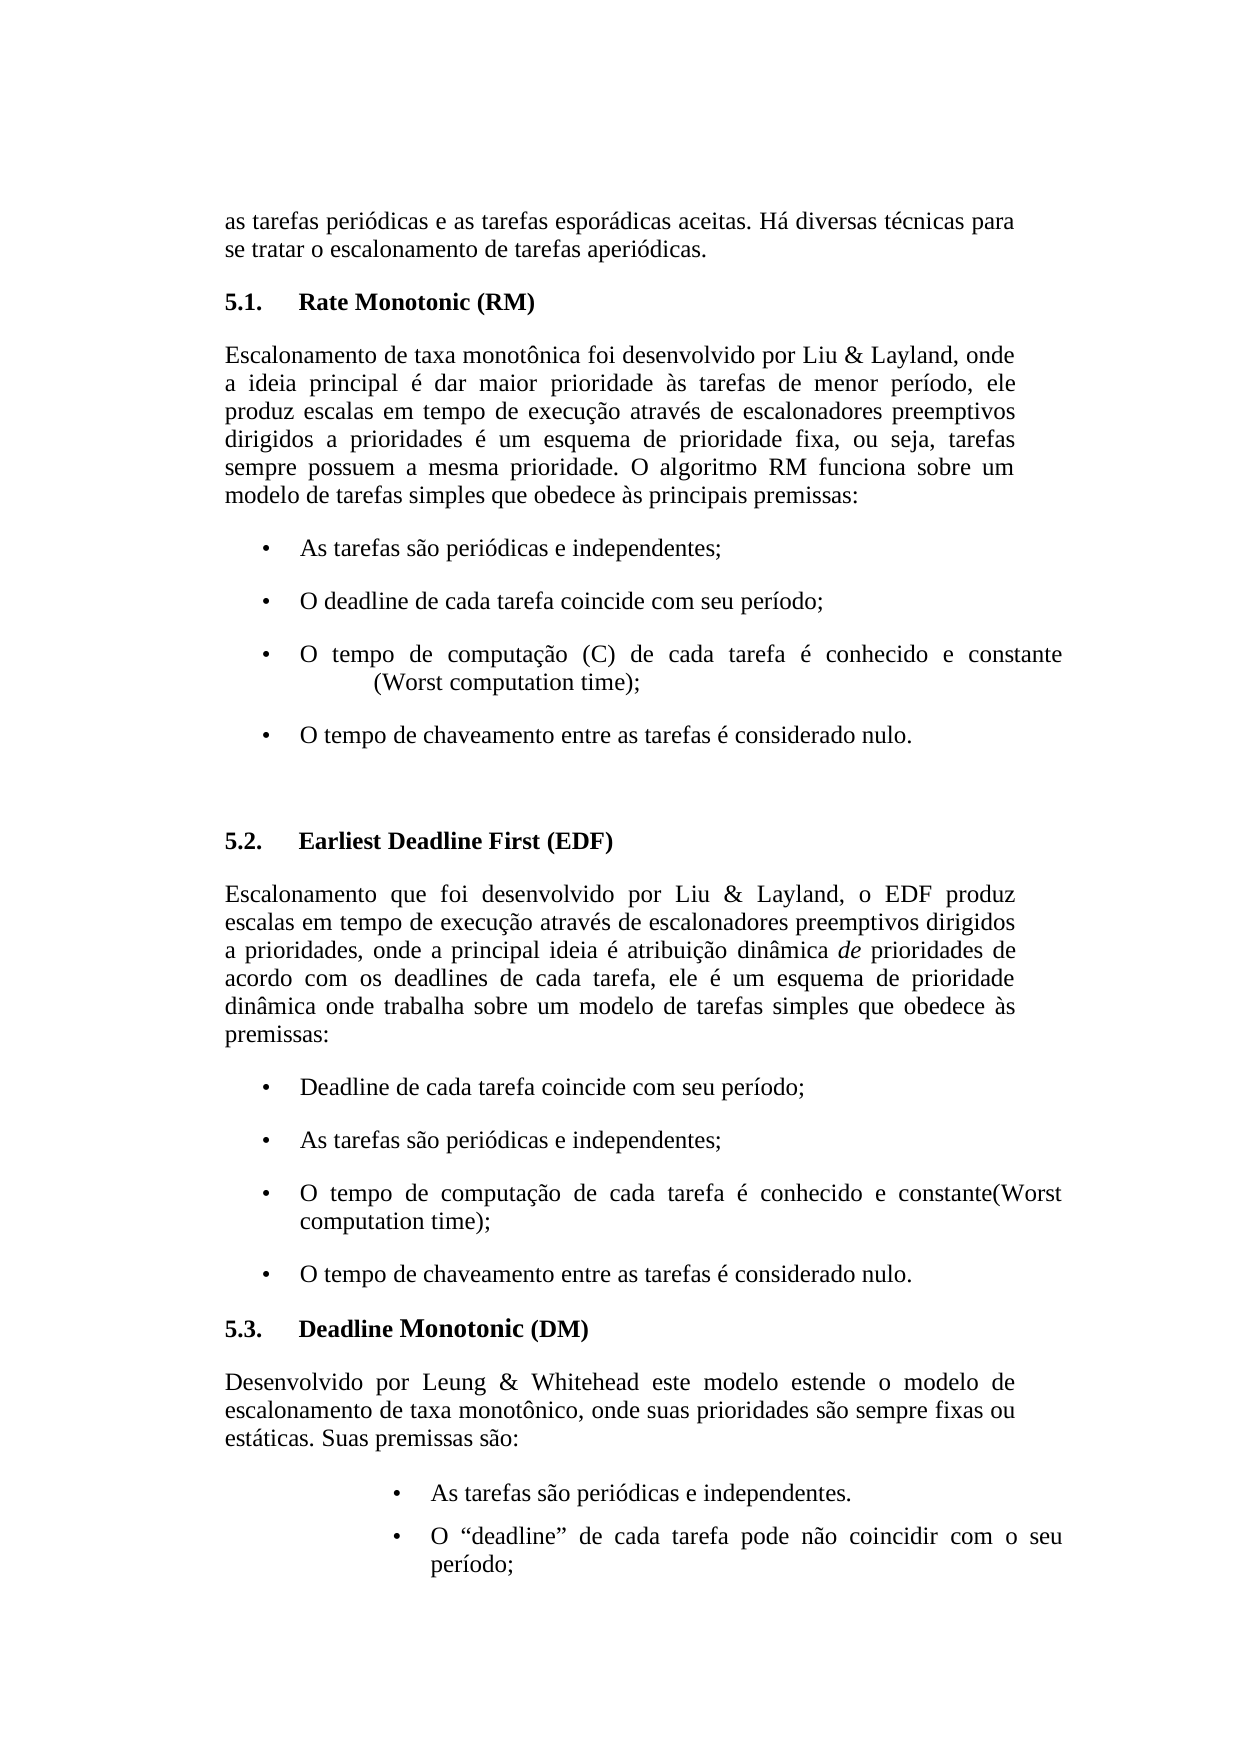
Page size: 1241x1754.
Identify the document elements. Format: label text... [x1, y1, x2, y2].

list Deadline de cada tarefa coincide com seu período; [262, 1073, 1063, 1101]
list O tempo de chaveamento entre as tarefas é considerado nulo. [262, 1260, 1063, 1288]
text 5.2. Earliest Deadline First (EDF) [224, 827, 1016, 855]
list O tempo de computação de cada tarefa é conhecido e constante(Worst computation time); [262, 1179, 1063, 1235]
text 5.3. Deadline Monotonic (DM) [224, 1313, 1016, 1343]
text 5.1. Rate Monotonic (RM) [224, 288, 1016, 316]
text Escalonamento de taxa monotônica foi desenvolvido por Liu & Layland, onde a ideia principal é dar maior prioridade às tarefas de menor período, ele produz escalas em tempo de execução através de escalonadores preemptivos dirigidos a prioridades é um esquema de prioridade fixa, ou seja, tarefas sempre possuem a mesma prioridade. O algoritmo RM funciona sobre um modelo de tarefas simples que obedece às principais premissas: [224, 341, 1016, 509]
text Escalonamento que foi desenvolvido por Liu & Layland, o EDF produz escalas em tempo de execução através de escalonadores preemptivos dirigidos a prioridades, onde a principal ideia é atribuição dinâmica de prioridades de acordo com os deadlines de cada tarefa, ele é um esquema de prioridade dinâmica onde trabalha sobre um modelo de tarefas simples que obedece às premissas: [224, 880, 1016, 1048]
text as tarefas periódicas e as tarefas esporádicas aceitas. Há diversas técnicas para se tratar o escalonamento de tarefas aperiódicas. [224, 207, 1016, 263]
list O tempo de computação (C) de cada tarefa é conhecido e constante (Worst computation time); [262, 640, 1063, 696]
list O deadline de cada tarefa coincide com seu período; [262, 587, 1063, 615]
text Desenvolvido por Leung & Whitehead este modelo estende o modelo de escalonamento de taxa monotônico, onde suas prioridades são sempre fixas ou estáticas. Suas premissas são: [224, 1368, 1016, 1452]
list As tarefas são periódicas e independentes; [262, 534, 1063, 562]
list As tarefas são periódicas e independentes. [393, 1479, 1063, 1507]
list O “deadline” de cada tarefa pode não coincidir com o seu período; [393, 1522, 1063, 1578]
list As tarefas são periódicas e independentes; [262, 1126, 1063, 1154]
list O tempo de chaveamento entre as tarefas é considerado nulo. [262, 721, 1063, 749]
